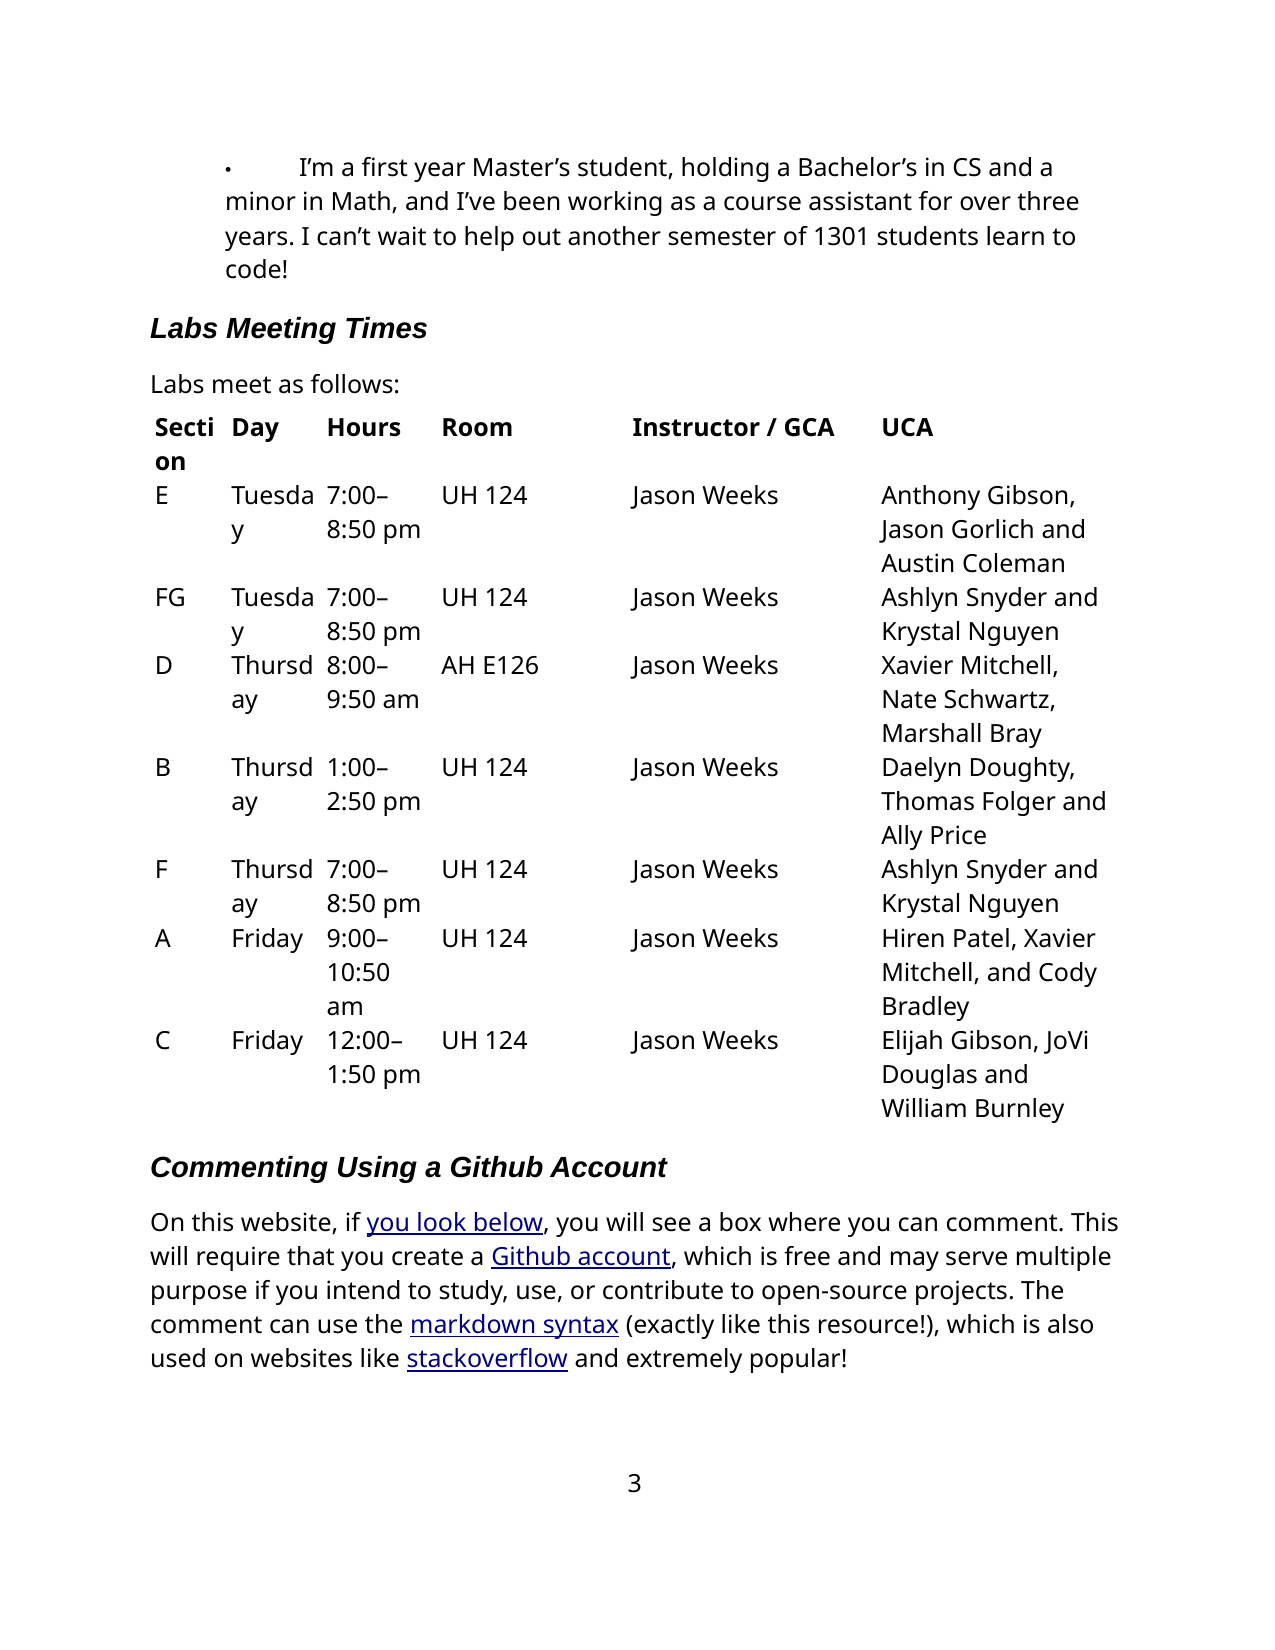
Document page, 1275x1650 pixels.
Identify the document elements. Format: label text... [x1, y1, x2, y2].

table_cell Jason Weeks [628, 1023, 876, 1124]
table_cell UH 124 [437, 1023, 628, 1124]
table_header Room [437, 409, 628, 477]
table_cell AH E126 [437, 648, 628, 750]
table_cell UH 124 [437, 580, 628, 648]
table_cell Ashlyn Snyder and Krystal Nguyen [876, 852, 1125, 920]
table_cell 7:00–8:50 pm [322, 852, 437, 920]
table_cell 9:00–10:50 am [322, 920, 437, 1022]
table_cell B [150, 750, 226, 852]
table_cell E [150, 478, 226, 579]
text On this website, if you look below, you will see a box where you can comment. This will require that you create a Github account, which is free and may serve multiple purpose if you intend to study, use, or contribute to open-source projects. The comment can use the markdown syntax (exactly like this resource!), which is also used on websites like stackoverflow and extremely popular! [150, 1204, 1125, 1375]
table_cell Elijah Gibson, JoVi Douglas and William Burnley [876, 1023, 1125, 1124]
table_cell D [150, 648, 226, 750]
table_cell Friday [226, 1023, 322, 1124]
table_cell Anthony Gibson, Jason Gorlich and Austin Coleman [876, 478, 1125, 579]
table_cell Jason Weeks [628, 852, 876, 920]
subtitle Labs Meeting Times [150, 311, 1125, 345]
table_cell Thursday [226, 750, 322, 852]
table_cell 7:00–8:50 pm [322, 580, 437, 648]
table_cell F [150, 852, 226, 920]
table_cell UH 124 [437, 750, 628, 852]
table_cell 7:00–8:50 pm [322, 478, 437, 579]
table_cell 12:00–1:50 pm [322, 1023, 437, 1124]
table_cell Jason Weeks [628, 750, 876, 852]
table_cell C [150, 1023, 226, 1124]
table_cell UH 124 [437, 852, 628, 920]
text Labs meet as follows: [150, 366, 1125, 400]
table_cell Xavier Mitchell, Nate Schwartz, Marshall Bray [876, 648, 1125, 750]
table_cell Daelyn Doughty, Thomas Folger and Ally Price [876, 750, 1125, 852]
table_cell Thursday [226, 648, 322, 750]
subtitle Commenting Using a Github Account [150, 1149, 1125, 1183]
table_cell Thursday [226, 852, 322, 920]
table_cell 8:00–9:50 am [322, 648, 437, 750]
table_cell Jason Weeks [628, 648, 876, 750]
table_cell Friday [226, 920, 322, 1022]
table_header UCA [876, 409, 1125, 477]
table_cell Ashlyn Snyder and Krystal Nguyen [876, 580, 1125, 648]
table_cell Tuesday [226, 580, 322, 648]
table_header Instructor / GCA [628, 409, 876, 477]
table_header Hours [322, 409, 437, 477]
table_header Day [226, 409, 322, 477]
table_cell Jason Weeks [628, 478, 876, 579]
table_cell Hiren Patel, Xavier Mitchell, and Cody Bradley [876, 920, 1125, 1022]
table_cell FG [150, 580, 226, 648]
list I’m a first year Master’s student, holding a Bachelor’s in CS and a minor in Math, and I’ve been working as a course assistant for over three years. I can’t wait to help out another semester of 1301 students learn to code! [225, 150, 1125, 286]
table_cell Jason Weeks [628, 580, 876, 648]
table_header Section [150, 409, 226, 477]
table_cell Jason Weeks [628, 920, 876, 1022]
table_cell UH 124 [437, 478, 628, 579]
table_cell UH 124 [437, 920, 628, 1022]
table_cell A [150, 920, 226, 1022]
table_cell 1:00–2:50 pm [322, 750, 437, 852]
table_cell Tuesday [226, 478, 322, 579]
